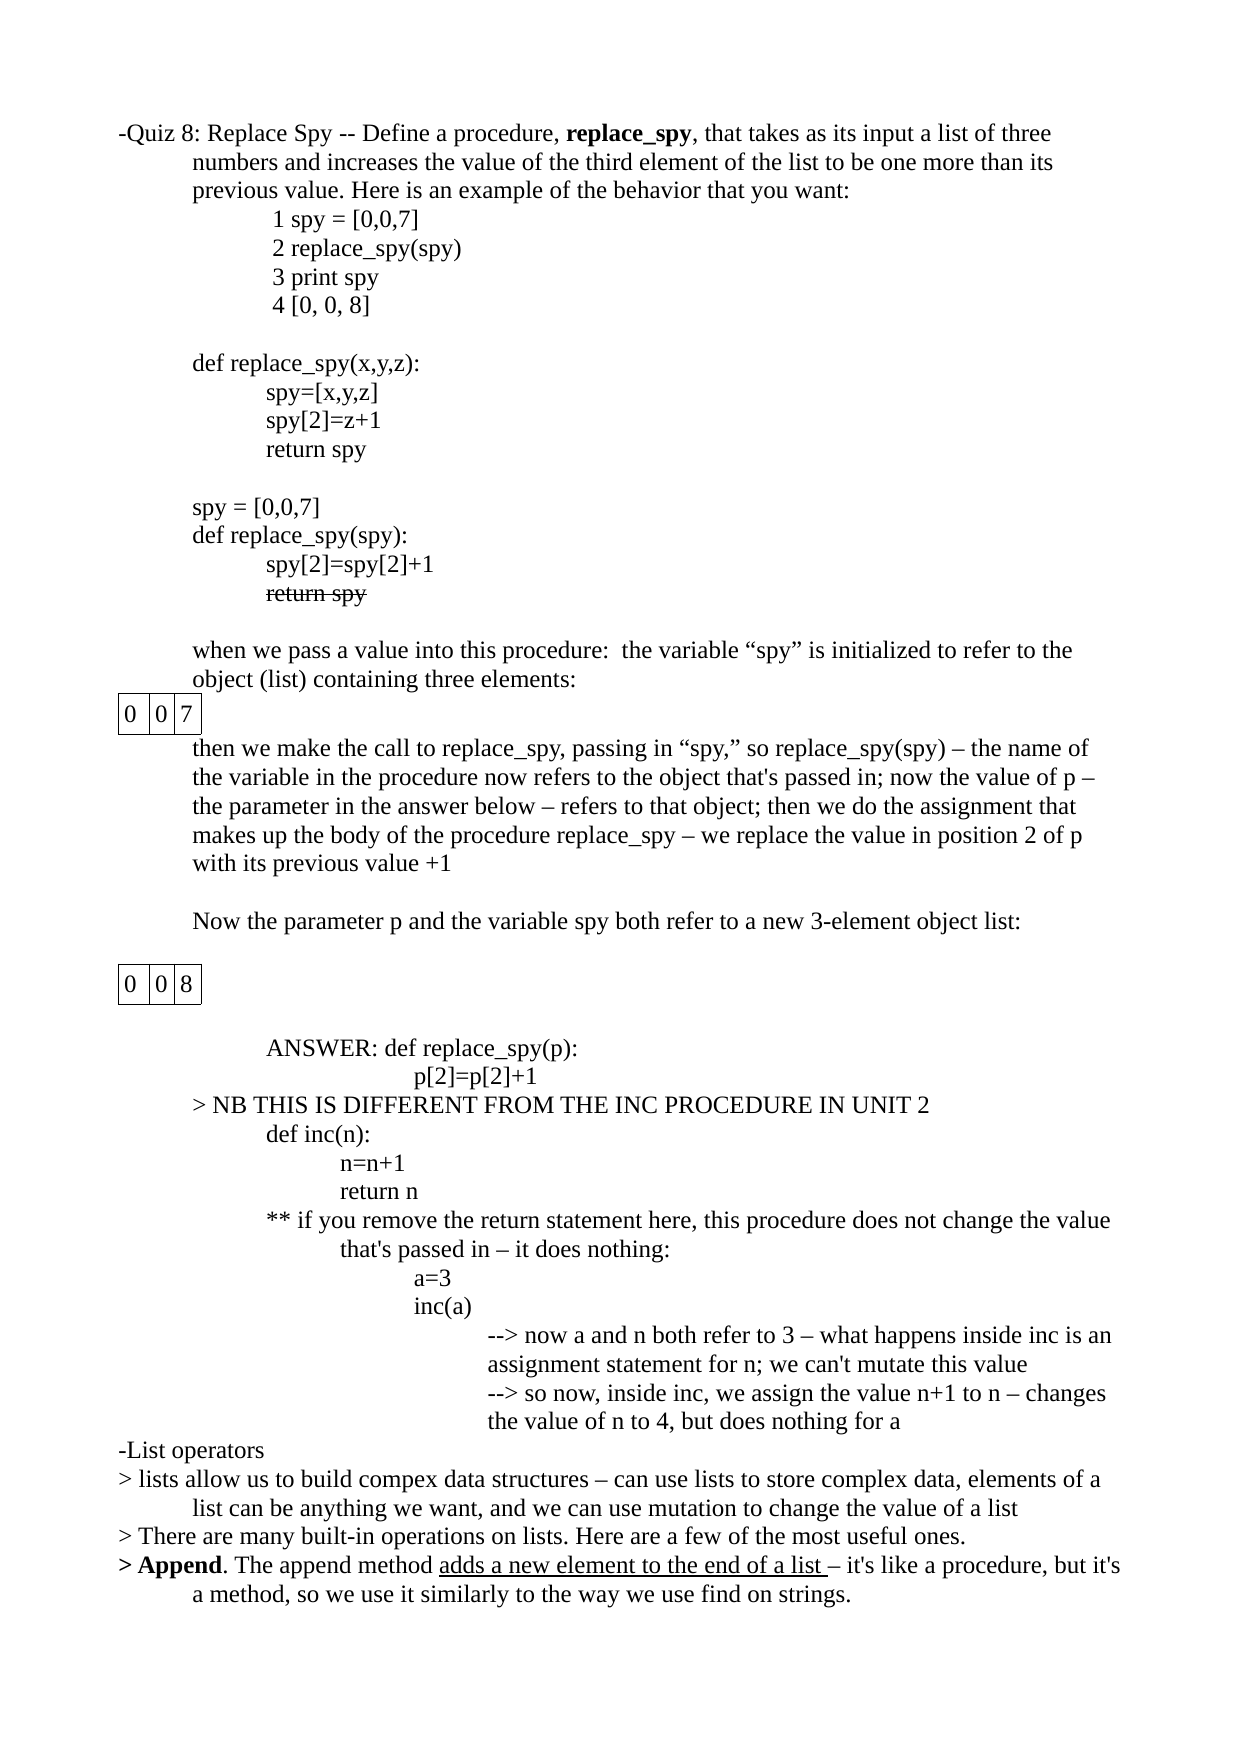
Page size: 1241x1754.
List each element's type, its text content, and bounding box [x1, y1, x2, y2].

text spy[2]=z+1 [118, 406, 1122, 434]
table_header 8 [175, 965, 201, 1004]
text a=3 [118, 1263, 1122, 1291]
table_header 0 [119, 694, 149, 733]
text spy[2]=spy[2]+1 [118, 549, 1122, 578]
text > Append. The append method adds a new element to the end of a list – it's like a procedure, but it's a method, so we use it similarly to the way we use find on strings. [118, 1550, 1122, 1608]
text > lists allow us to build compex data structures – can use lists to store complex data, elements of a list can be anything we want, and we can use mutation to change the value of a list [118, 1464, 1122, 1521]
text def inc(n): [118, 1119, 1122, 1148]
text return spy [118, 434, 1122, 463]
text ANSWER: def replace_spy(p): [118, 1033, 1122, 1061]
table_header 7 [175, 694, 201, 733]
text n=n+1 [118, 1148, 1122, 1176]
text > NB THIS IS DIFFERENT FROM THE INC PROCEDURE IN UNIT 2 [118, 1090, 1122, 1119]
text 4 [0, 0, 8] [118, 291, 1122, 319]
text --> now a and n both refer to 3 – what happens inside inc is an assignment statement for n; we can't mutate this value [118, 1320, 1122, 1378]
text def replace_spy(spy): [118, 521, 1122, 549]
text then we make the call to replace_spy, passing in “spy,” so replace_spy(spy) – the name of the variable in the procedure now refers to the object that's passed in; now the value of p – the parameter in the answer below – refers to that object; then we do the assignment that makes up the body of the procedure replace_spy – we replace the value in position 2 of p with its previous value +1 [118, 733, 1122, 877]
text spy=[x,y,z] [118, 377, 1122, 406]
text ** if you remove the return statement here, this procedure does not change the value that's passed in – it does nothing: [118, 1205, 1122, 1263]
text 1 spy = [0,0,7] [118, 204, 1122, 233]
text p[2]=p[2]+1 [118, 1061, 1122, 1090]
text Now the parameter p and the variable spy both refer to a new 3-element object list: [118, 906, 1122, 935]
table_header 0 [150, 694, 174, 733]
text > There are many built-in operations on lists. Here are a few of the most useful ones. [118, 1521, 1122, 1550]
table_header 0 [150, 965, 174, 1004]
text -List operators [118, 1435, 1122, 1464]
text -Quiz 8: Replace Spy -- Define a procedure, replace_spy, that takes as its input a list of three numbers and increases the value of the third element of the list to be one more than its previous value. Here is an example of the behavior that you want: [118, 118, 1122, 204]
text 3 print spy [118, 262, 1122, 291]
text inc(a) [118, 1291, 1122, 1320]
text --> so now, inside inc, we assign the value n+1 to n – changes the value of n to 4, but does nothing for a [118, 1378, 1122, 1435]
text 2 replace_spy(spy) [118, 233, 1122, 262]
text return n [118, 1176, 1122, 1205]
text return spy [118, 578, 1122, 607]
text when we pass a value into this procedure: the variable “spy” is initialized to refer to the object (list) containing three elements: [118, 636, 1122, 693]
table_header 0 [119, 965, 149, 1004]
text def replace_spy(x,y,z): [118, 348, 1122, 377]
text spy = [0,0,7] [118, 492, 1122, 521]
